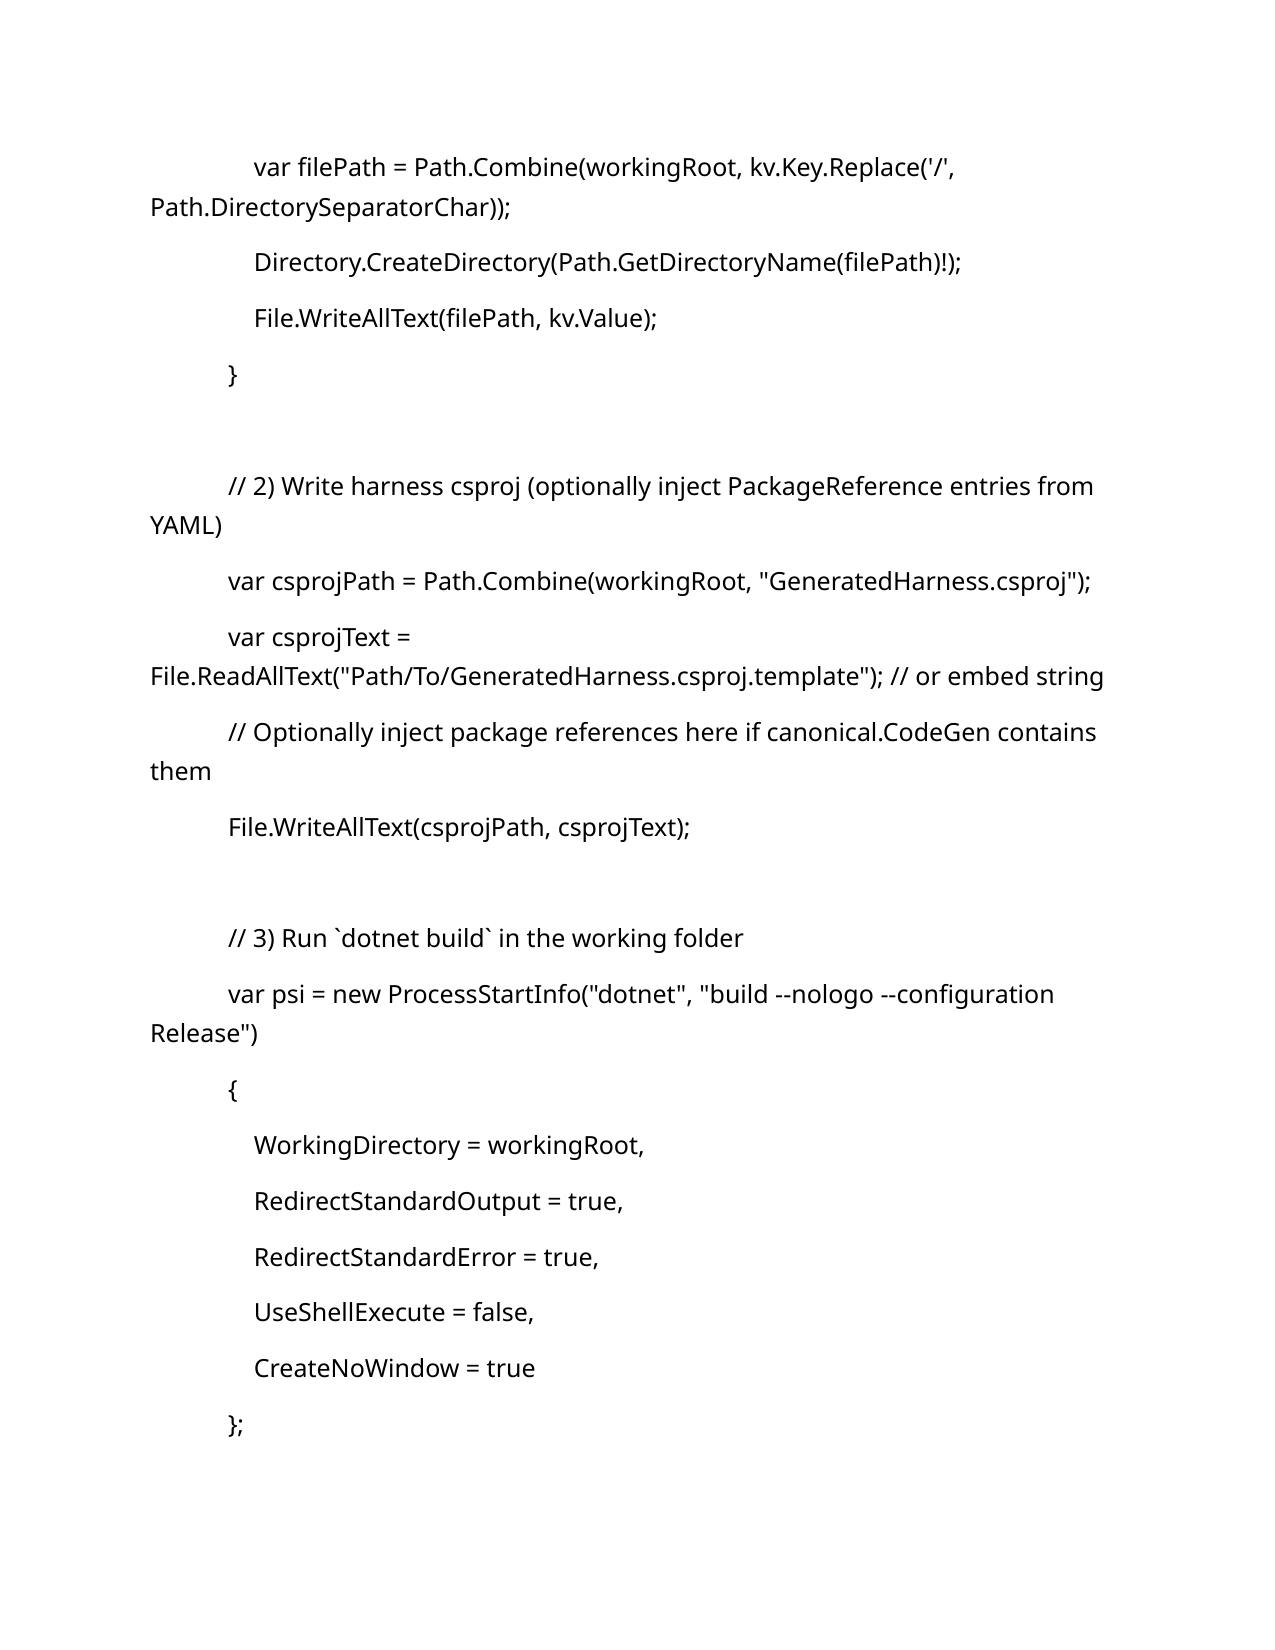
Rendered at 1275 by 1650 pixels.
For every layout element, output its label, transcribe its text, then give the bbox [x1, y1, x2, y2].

text File.WriteAllText(filePath, kv.Value); [150, 301, 1125, 335]
text var filePath = Path.Combine(workingRoot, kv.Key.Replace('/', Path.DirectorySeparatorChar)); [150, 150, 1125, 223]
text var csprojText = File.ReadAllText("Path/To/GeneratedHarness.csproj.template"); // or embed string [150, 619, 1125, 692]
text RedirectStandardOutput = true, [150, 1183, 1125, 1217]
text } [150, 357, 1125, 391]
text var csprojPath = Path.Combine(workingRoot, "GeneratedHarness.csproj"); [150, 563, 1125, 597]
text // 2) Write harness csproj (optionally inject PackageReference entries from YAML) [150, 468, 1125, 542]
text UseShellExecute = false, [150, 1295, 1125, 1329]
text var psi = new ProcessStartInfo("dotnet", "build --nologo --configuration Release") [150, 977, 1125, 1050]
text // Optionally inject package references here if canonical.CodeGen contains them [150, 714, 1125, 787]
text File.WriteAllText(csprojPath, csprojText); [150, 809, 1125, 843]
text CreateNoWindow = true [150, 1351, 1125, 1385]
text }; [150, 1407, 1125, 1441]
text { [150, 1072, 1125, 1106]
text Directory.CreateDirectory(Path.GetDirectoryName(filePath)!); [150, 245, 1125, 279]
text WorkingDirectory = workingRoot, [150, 1127, 1125, 1162]
text // 3) Run `dotnet build` in the working folder [150, 921, 1125, 955]
text RedirectStandardError = true, [150, 1239, 1125, 1273]
